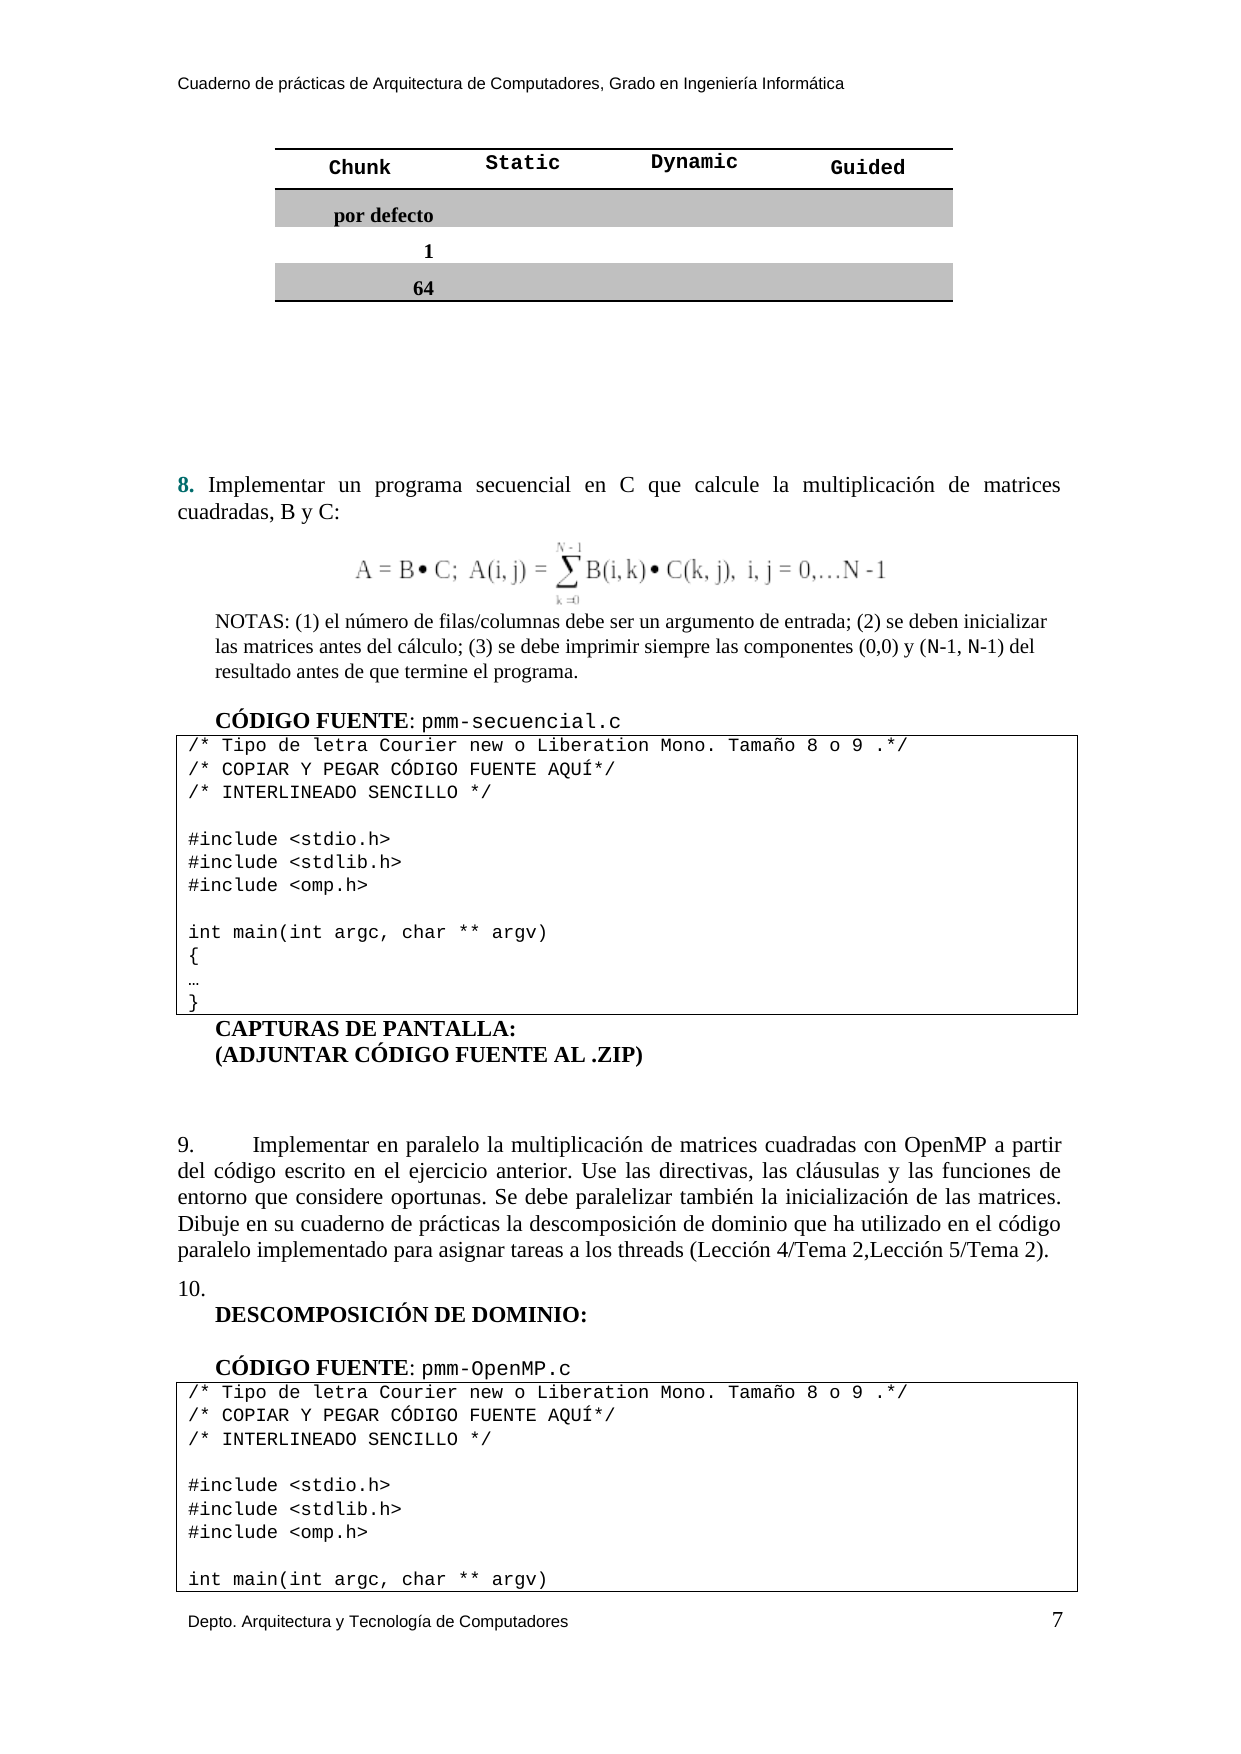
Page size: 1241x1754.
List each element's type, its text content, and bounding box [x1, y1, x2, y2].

table_cell [783, 190, 953, 227]
table_cell [783, 263, 953, 300]
table_header Dynamic [606, 150, 783, 188]
table_header /* Tipo de letra Courier new o Liberation Mono. Tamaño 8 o 9 .*/ /* COPIAR Y PEGAR CÓDIGO FUENTE AQUÍ*/ /* INTERLINEADO SENCILLO */ #include <stdio.h> #include <stdlib.h> #include <omp.h> int main(int argc, char ** argv) [177, 1383, 1077, 1591]
table_cell [445, 263, 606, 300]
table_header [177, 148, 1034, 328]
text DESCOMPOSICIÓN DE DOMINIO: [215, 1301, 1063, 1328]
list Implementar en paralelo la multiplicación de matrices cuadradas con OpenMP a partir del código escrito en el ejercicio anterior. Use las directivas, las cláusulas y las funciones de entorno que considere oportunas. Se debe paralelizar también la inicialización de las matrices. Dibuje en su cuaderno de prácticas la descomposición de dominio que ha utilizado en el código paralelo implementado para asignar tareas a los threads (Lección 4/Tema 2,Lección 5/Tema 2). [177, 1131, 1063, 1262]
table_cell [606, 227, 783, 263]
table_header /* Tipo de letra Courier new o Liberation Mono. Tamaño 8 o 9 .*/ /* COPIAR Y PEGAR CÓDIGO FUENTE AQUÍ*/ /* INTERLINEADO SENCILLO */ #include <stdio.h> #include <stdlib.h> #include <omp.h> int main(int argc, char ** argv) { … } [177, 736, 1077, 1014]
text CÓDIGO FUENTE: pmm-OpenMP.c [215, 1354, 1063, 1382]
text (ADJUNTAR CÓDIGO FUENTE AL .ZIP) [215, 1041, 1063, 1068]
table_cell 64 [275, 263, 445, 300]
text CAPTURAS DE PANTALLA: [215, 1015, 1063, 1041]
table_cell por defecto [275, 190, 445, 227]
table_cell [606, 263, 783, 300]
table_cell [783, 227, 953, 263]
list 8. Implementar un programa secuencial en C que calcule la multiplicación de matrices cuadradas, B y C: [177, 471, 1063, 524]
table_header Guided [783, 150, 953, 188]
table_header Chunk [275, 150, 445, 188]
table_header Static [445, 150, 606, 188]
table_cell 1 [275, 227, 445, 263]
text NOTAS: (1) el número de filas/columnas debe ser un argumento de entrada; (2) se deben inicializar las matrices antes del cálculo; (3) se debe imprimir siempre las componentes (0,0) y (N-1, N-1) del resultado antes de que termine el programa. [215, 609, 1063, 683]
text CÓDIGO FUENTE: pmm-secuencial.c [215, 707, 1063, 735]
table_cell [445, 227, 606, 263]
table_cell [606, 190, 783, 227]
table_cell [445, 190, 606, 227]
